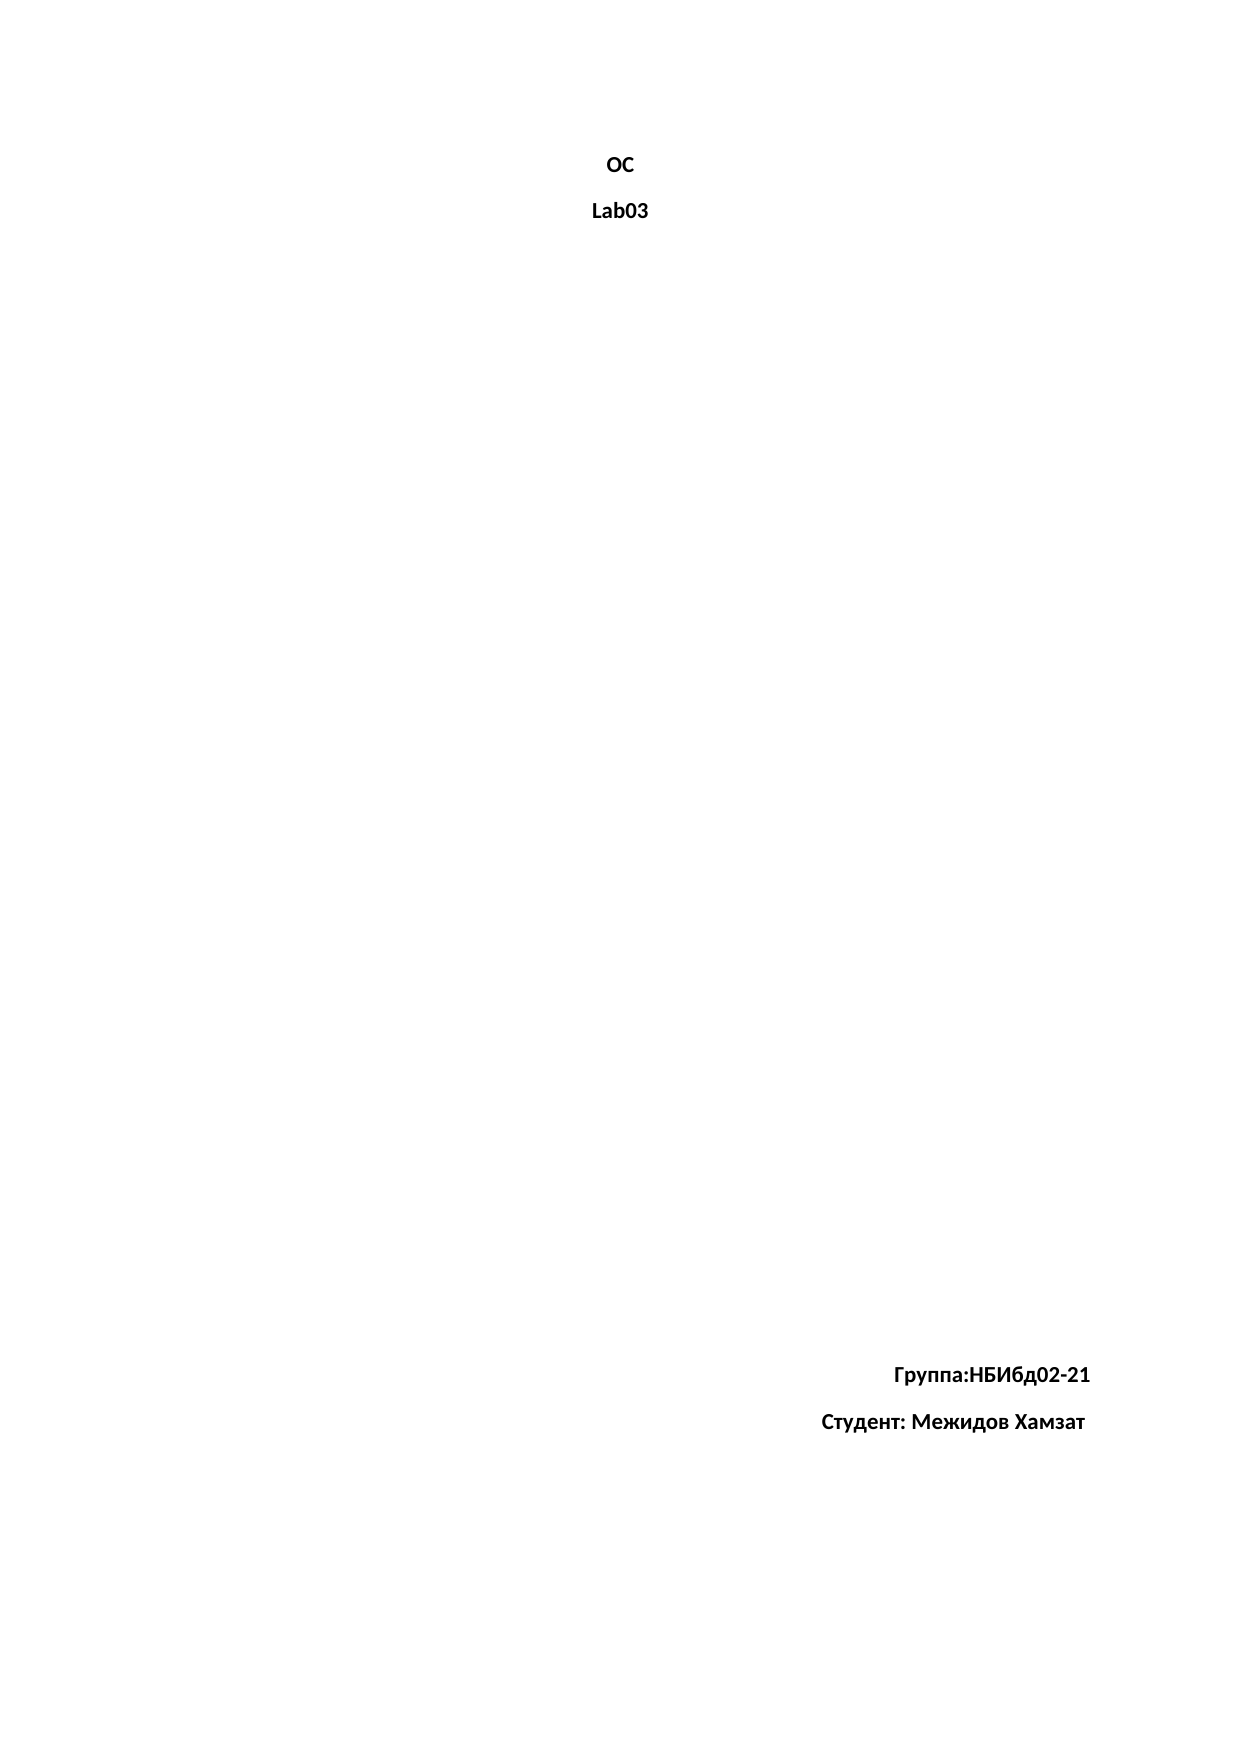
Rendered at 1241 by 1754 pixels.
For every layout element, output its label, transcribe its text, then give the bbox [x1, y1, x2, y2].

text OC [150, 150, 1090, 178]
text Группа:НБИбд02-21 [150, 1361, 1090, 1389]
text Студент: Межидов Хамзат [150, 1407, 1090, 1435]
text Lab03 [150, 197, 1090, 224]
